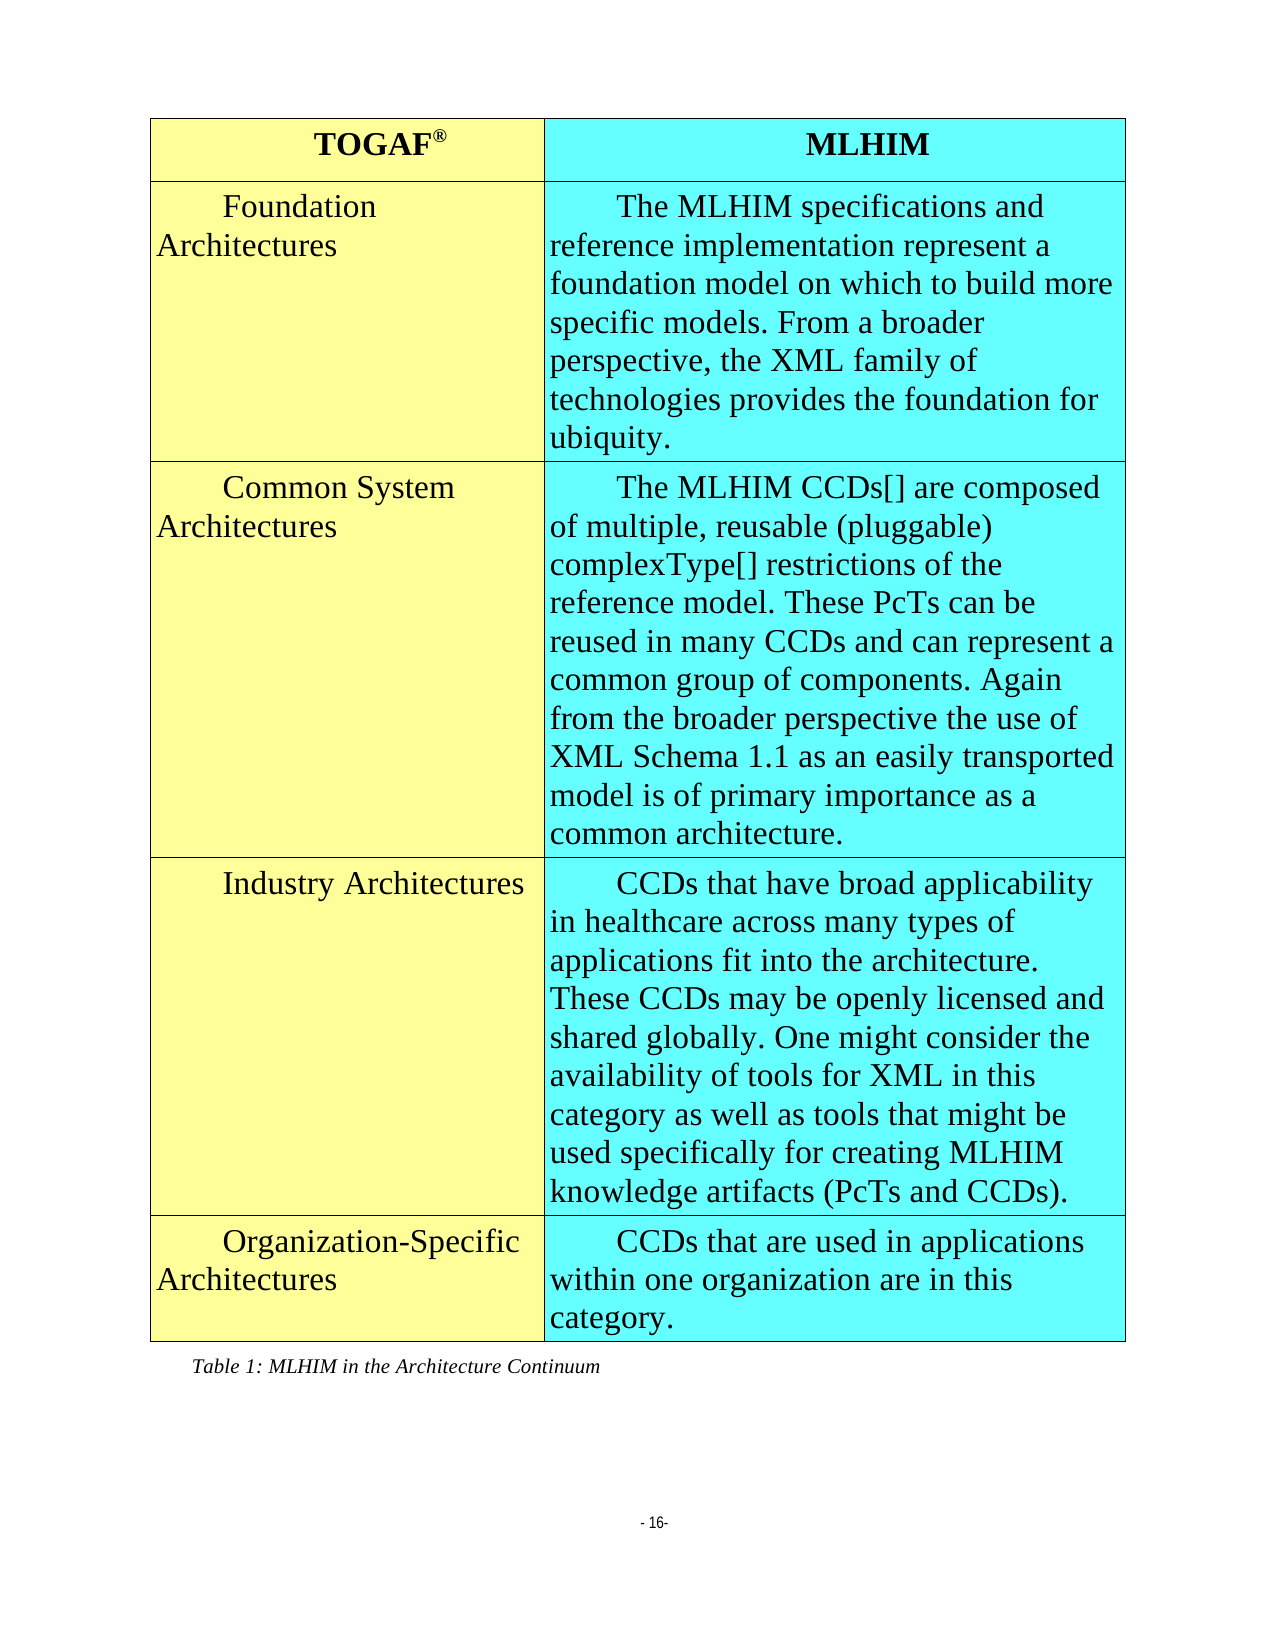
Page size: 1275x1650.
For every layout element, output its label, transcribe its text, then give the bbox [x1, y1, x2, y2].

table_cell The MLHIM specifications and reference implementation represent a foundation model on which to build more specific models. From a broader perspective, the XML family of technologies provides the foundation for ubiquity. [545, 182, 1125, 461]
table_cell Common System Architectures [151, 462, 544, 857]
table_cell Organization-Specific Architectures [151, 1216, 544, 1341]
text Table 1: MLHIM in the Architecture Continuum [150, 1354, 1125, 1378]
table_cell Foundation Architectures [151, 182, 544, 461]
table_header MLHIM [545, 119, 1125, 181]
table_cell CCDs that are used in applications within one organization are in this category. [545, 1216, 1125, 1341]
table_cell The MLHIM CCDs[] are composed of multiple, reusable (pluggable) complexType[] restrictions of the reference model. These PcTs can be reused in many CCDs and can represent a common group of components. Again from the broader perspective the use of XML Schema 1.1 as an easily transported model is of primary importance as a common architecture. [545, 462, 1125, 857]
table_cell Industry Architectures [151, 858, 544, 1215]
table_header TOGAF® [151, 119, 544, 181]
table_cell CCDs that have broad applicability in healthcare across many types of applications fit into the architecture. These CCDs may be openly licensed and shared globally. One might consider the availability of tools for XML in this category as well as tools that might be used specifically for creating MLHIM knowledge artifacts (PcTs and CCDs). [545, 858, 1125, 1215]
